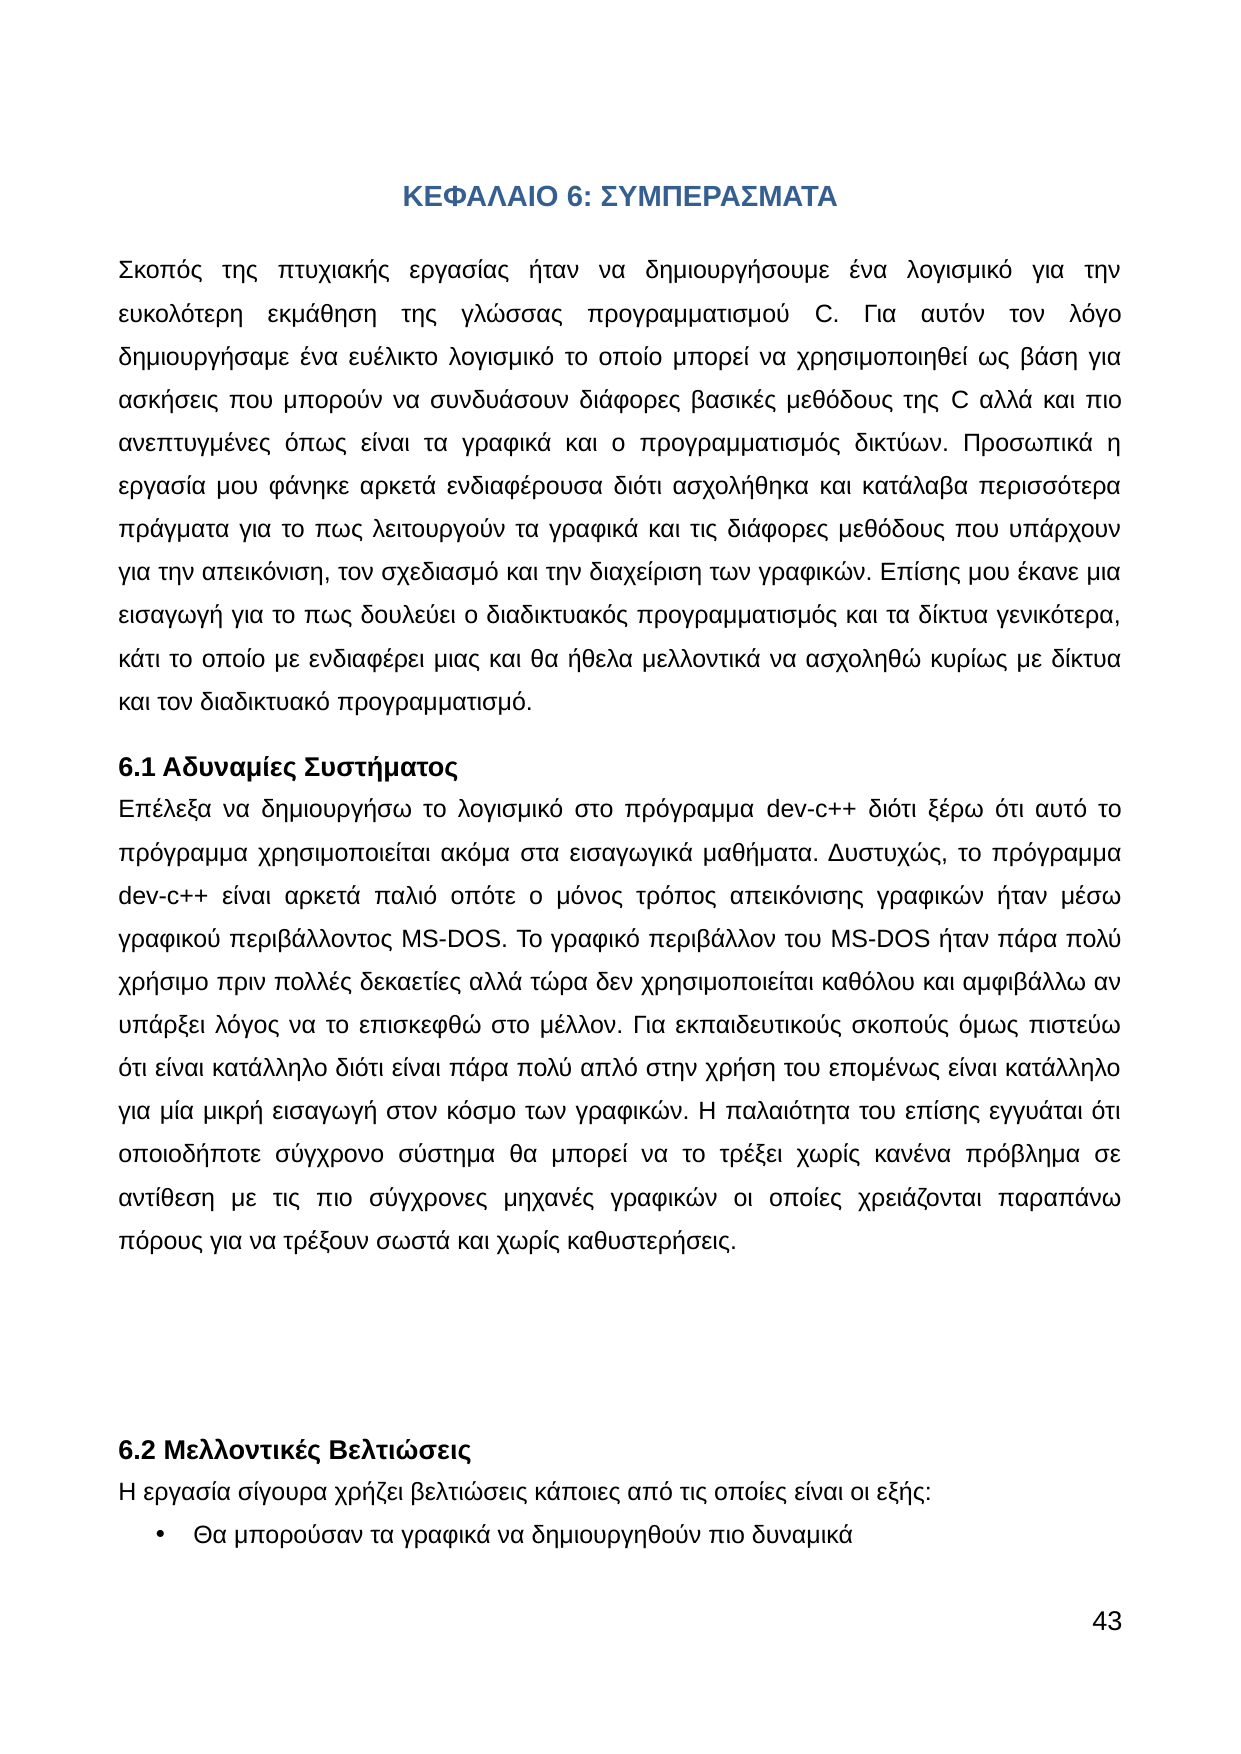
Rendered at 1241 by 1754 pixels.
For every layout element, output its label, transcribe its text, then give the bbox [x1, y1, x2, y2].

subtitle 6.1 Αδυναμίες Συστήματος [118, 751, 1122, 782]
subtitle ΚΕΦΑΛΑΙΟ 6: ΣΥΜΠΕΡΑΣΜΑΤΑ [118, 179, 1122, 212]
subtitle 6.2 Μελλοντικές Βελτιώσεις [118, 1434, 1122, 1465]
text Επέλεξα να δημιουργήσω το λογισμικό στο πρόγραμμα dev-c++ διότι ξέρω ότι αυτό το πρόγραμμα χρησιμοποιείται ακόμα στα εισαγωγικά μαθήματα. Δυστυχώς, το πρόγραμμα dev-c++ είναι αρκετά παλιό οπότε ο μόνος τρόπος απεικόνισης γραφικών ήταν μέσω γραφικού περιβάλλοντος MS-DOS. Το γραφικό περιβάλλον του MS-DOS ήταν πάρα πολύ χρήσιμο πριν πολλές δεκαετίες αλλά τώρα δεν χρησιμοποιείται καθόλου και αμφιβάλλω αν υπάρξει λόγος να το επισκεφθώ στο μέλλον. Για εκπαιδευτικούς σκοπούς όμως πιστεύω ότι είναι κατάλληλο διότι είναι πάρα πολύ απλό στην χρήση του επομένως είναι κατάλληλο για μία μικρή εισαγωγή στον κόσμο των γραφικών. Η παλαιότητα του επίσης εγγυάται ότι οποιοδήποτε σύγχρονο σύστημα θα μπορεί να το τρέξει χωρίς κανένα πρόβλημα σε αντίθεση με τις πιο σύγχρονες μηχανές γραφικών οι οποίες χρειάζονται παραπάνω πόρους για να τρέξουν σωστά και χωρίς καθυστερήσεις. [118, 794, 1122, 1254]
text Η εργασία σίγουρα χρήζει βελτιώσεις κάποιες από τις οποίες είναι οι εξής: [118, 1477, 1122, 1506]
list Θα μπορούσαν τα γραφικά να δημιουργηθούν πιο δυναμικά [156, 1521, 1122, 1550]
text Σκοπός της πτυχιακής εργασίας ήταν να δημιουργήσουμε ένα λογισμικό για την ευκολότερη εκμάθηση της γλώσσας προγραμματισμού C. Για αυτόν τον λόγο δημιουργήσαμε ένα ευέλικτο λογισμικό το οποίο μπορεί να χρησιμοποιηθεί ως βάση για ασκήσεις που μπορούν να συνδυάσουν διάφορες βασικές μεθόδους της C αλλά και πιο ανεπτυγμένες όπως είναι τα γραφικά και ο προγραμματισμός δικτύων. Προσωπικά η εργασία μου φάνηκε αρκετά ενδιαφέρουσα διότι ασχολήθηκα και κατάλαβα περισσότερα πράγματα για το πως λειτουργούν τα γραφικά και τις διάφορες μεθόδους που υπάρχουν για την απεικόνιση, τον σχεδιασμό και την διαχείριση των γραφικών. Επίσης μου έκανε μια εισαγωγή για το πως δουλεύει ο διαδικτυακός προγραμματισμός και τα δίκτυα γενικότερα, κάτι το οποίο με ενδιαφέρει μιας και θα ήθελα μελλοντικά να ασχοληθώ κυρίως με δίκτυα και τον διαδικτυακό προγραμματισμό. [118, 256, 1122, 716]
